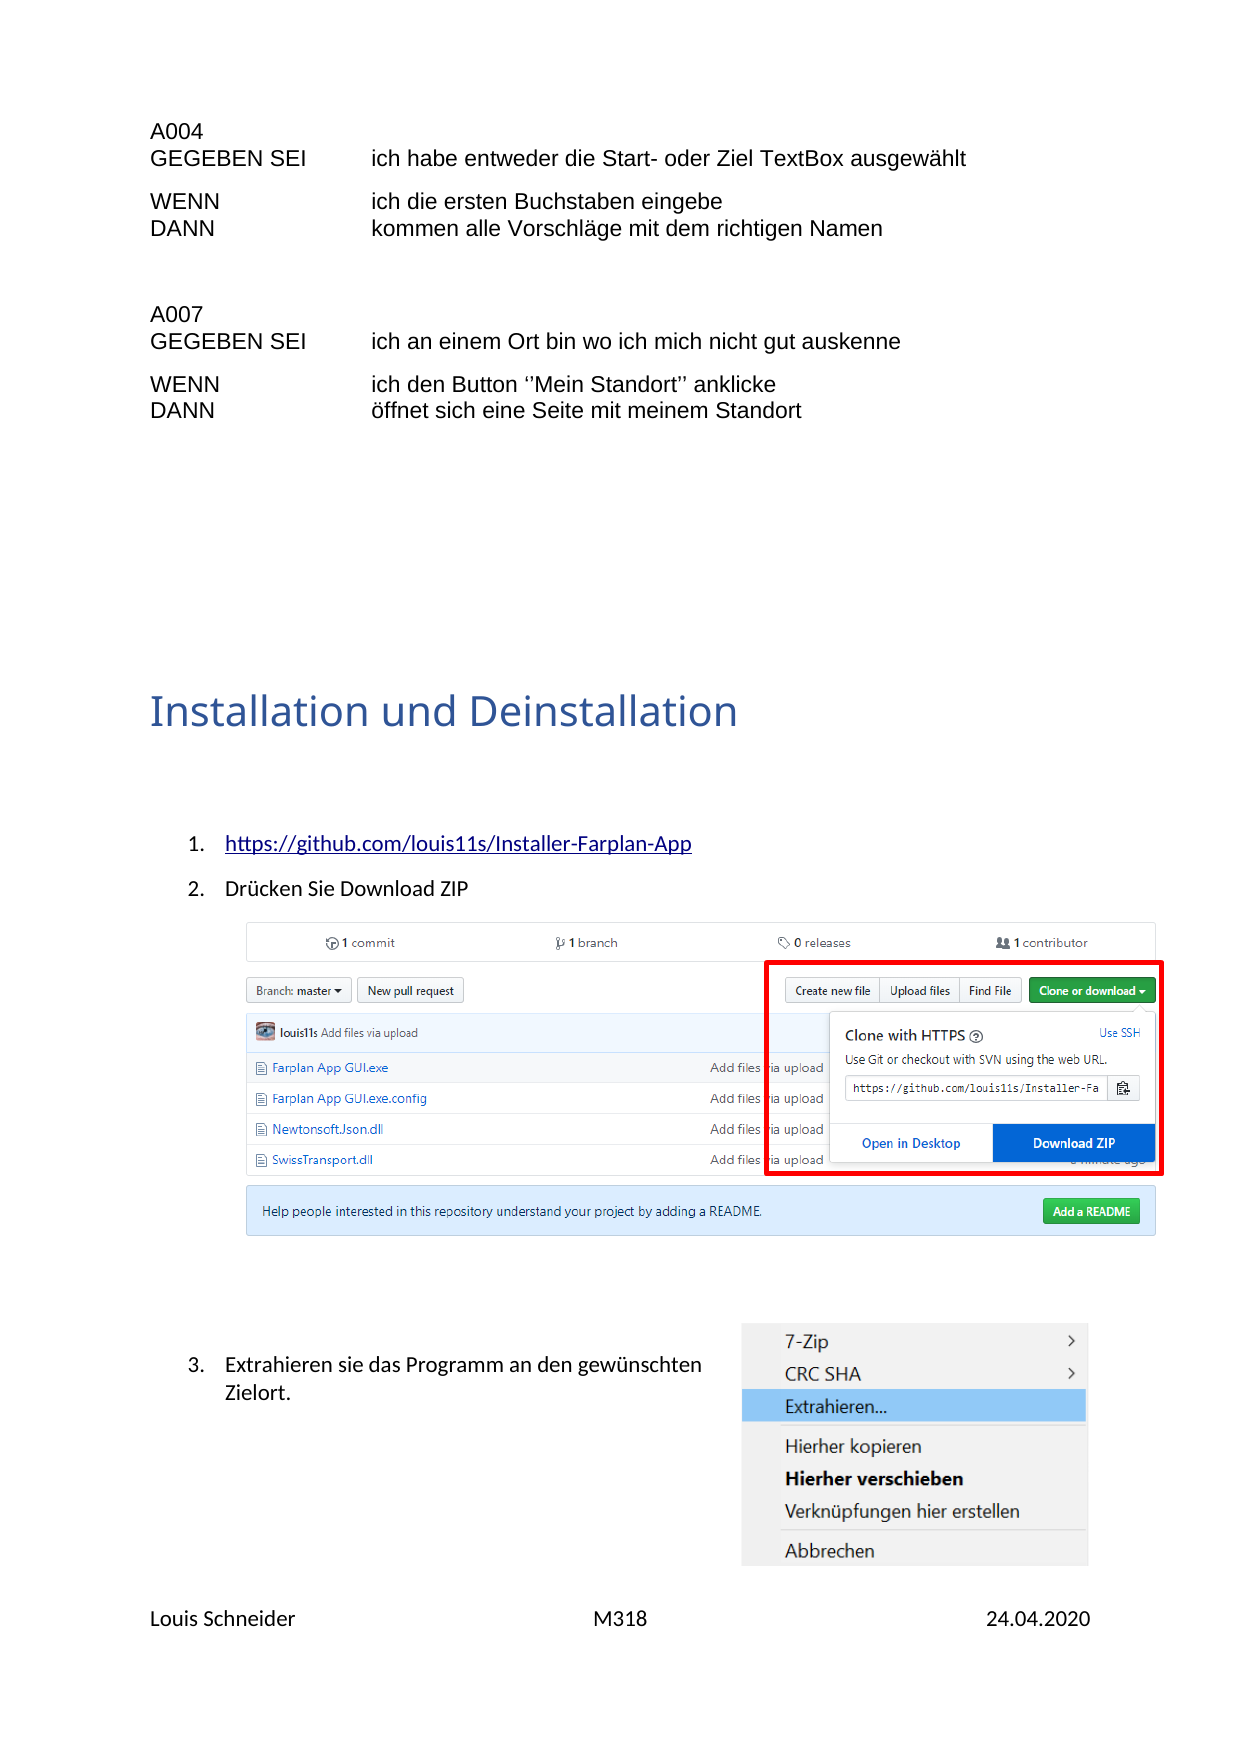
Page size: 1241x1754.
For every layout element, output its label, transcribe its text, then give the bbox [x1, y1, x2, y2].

list https://github.com/louis11s/Installer-Farplan-App [187, 829, 1090, 857]
list Drücken Sie Download ZIP [187, 874, 1090, 902]
list Extrahieren sie das Programm an den gewünschten Zielort. [187, 1350, 741, 1406]
text A007 GEGEBEN SEI ich an einem Ort bin wo ich mich nicht gut auskenne [150, 301, 1090, 354]
text WENN ich den Button ‘’Mein Standort’’ anklicke DANN öffnet sich eine Seite mit meinem Standort [150, 371, 1090, 424]
text WENN ich die ersten Buchstaben eingebe DANN kommen alle Vorschläge mit dem richtigen Namen [150, 188, 1090, 241]
text A004 GEGEBEN SEI ich habe entweder die Start- oder Ziel TextBox ausgewählt [150, 118, 1090, 171]
subtitle Installation und Deinstallation [150, 682, 1090, 738]
